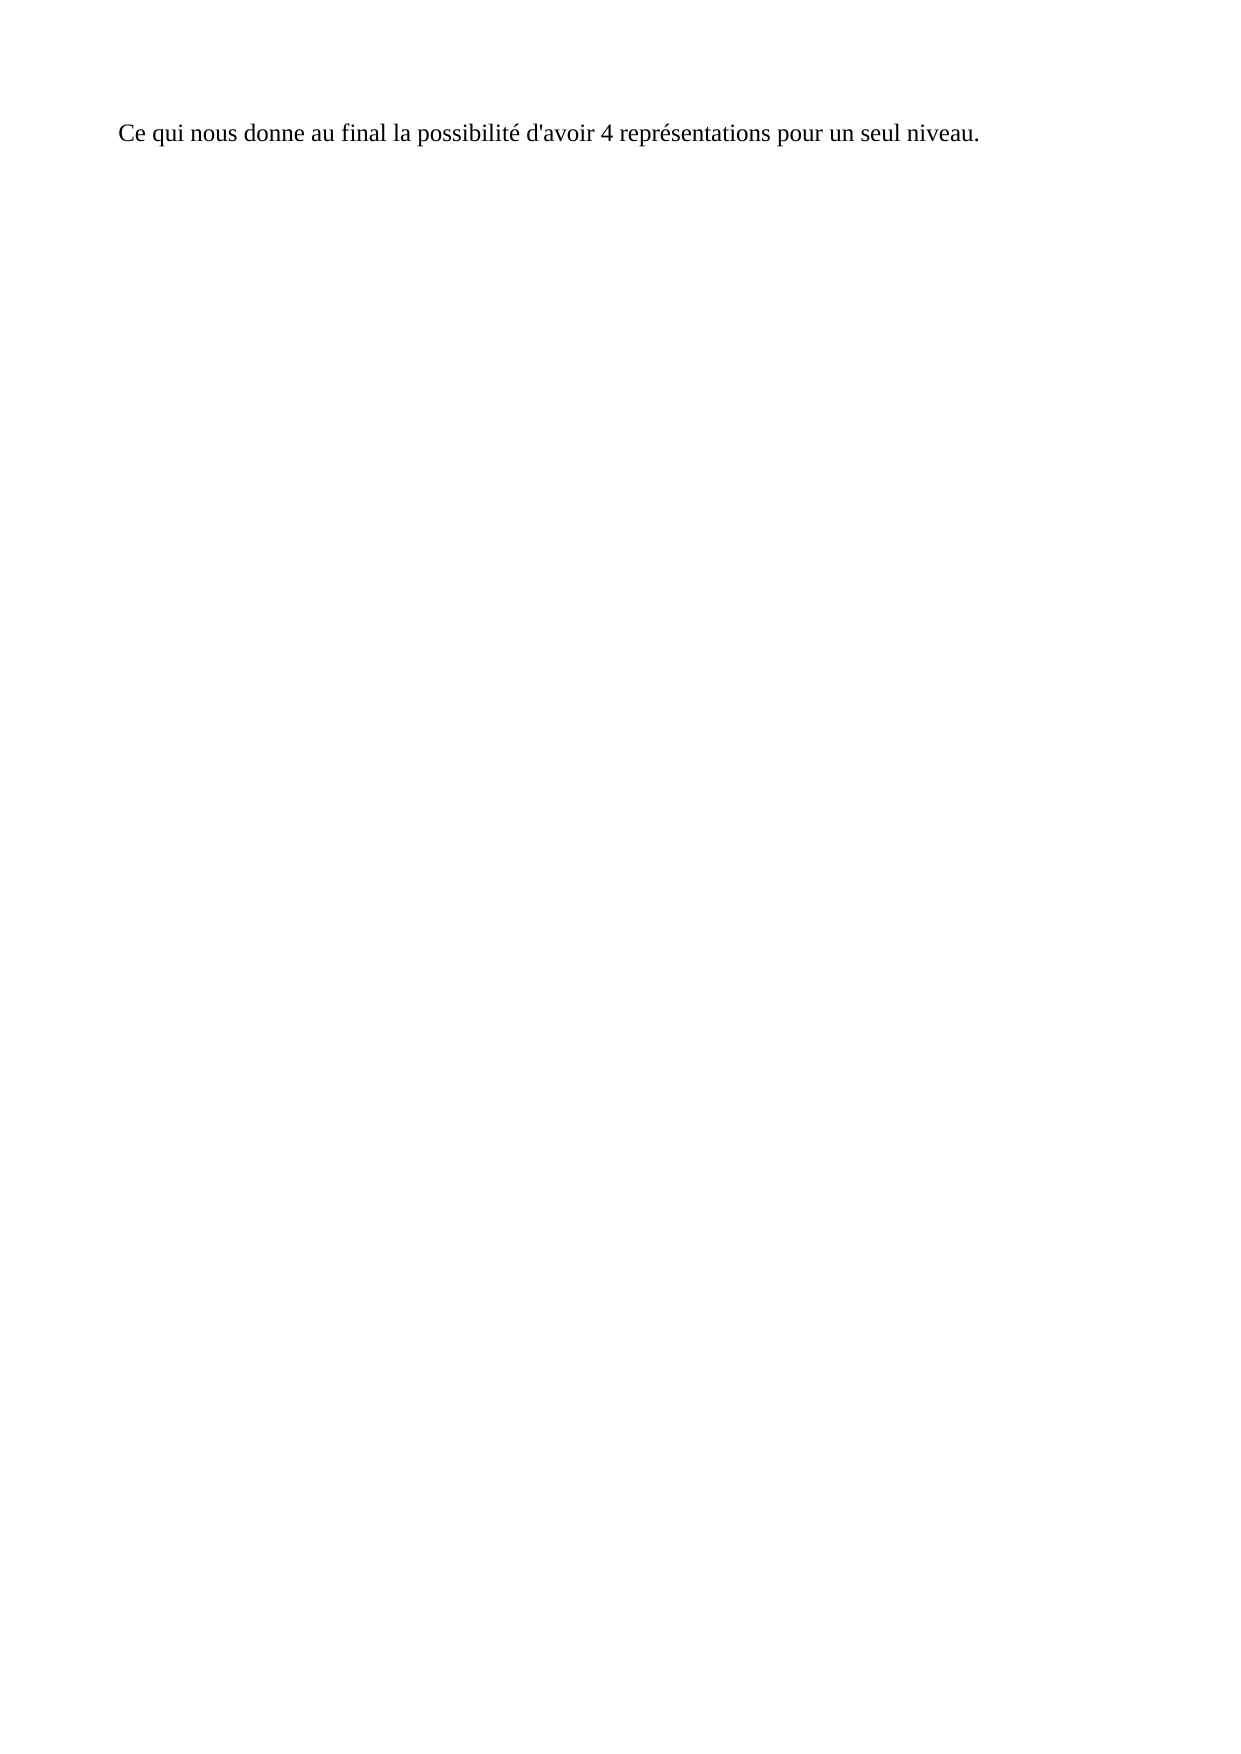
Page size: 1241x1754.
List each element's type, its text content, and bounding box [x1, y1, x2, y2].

text Ce qui nous donne au final la possibilité d'avoir 4 représentations pour un seul niveau. [118, 118, 1122, 147]
